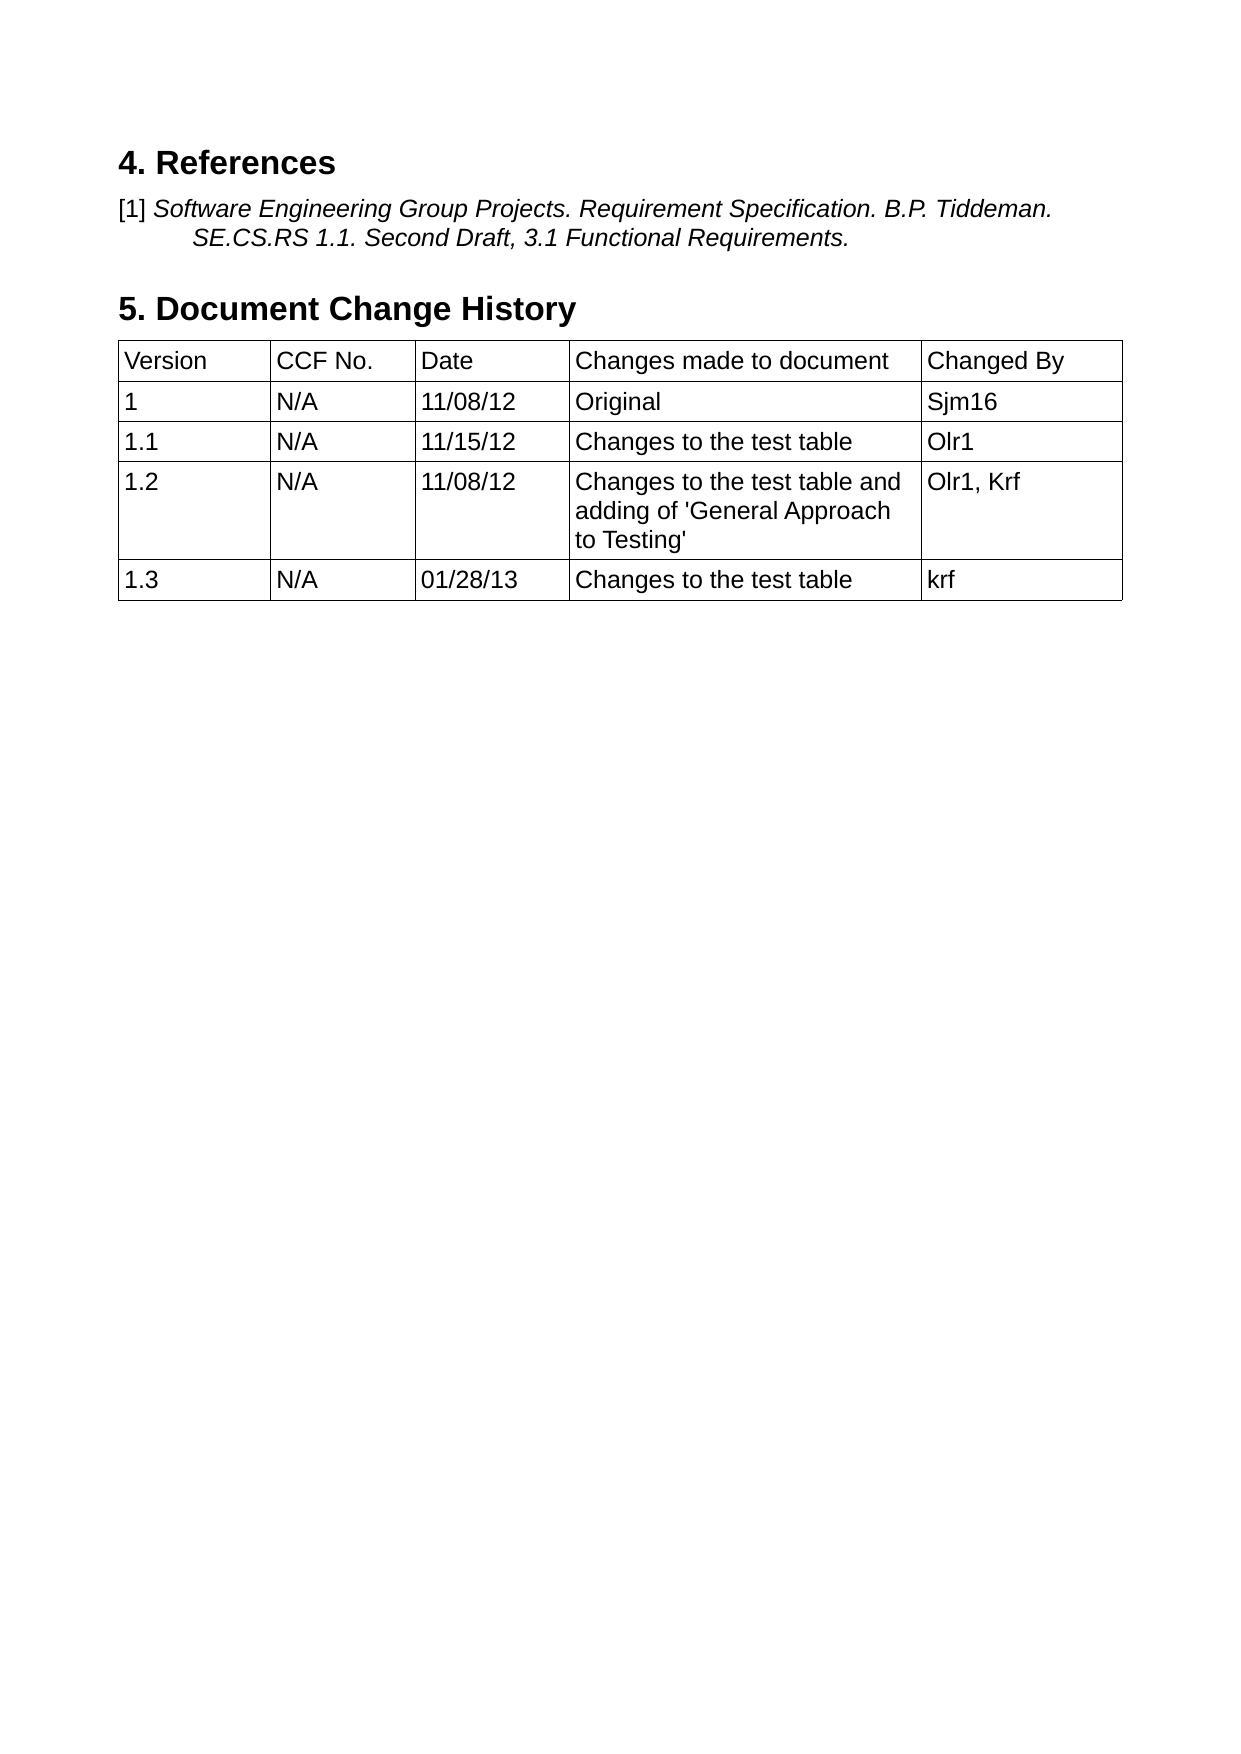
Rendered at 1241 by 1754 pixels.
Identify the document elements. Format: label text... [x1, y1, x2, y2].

table_cell N/A [271, 462, 415, 559]
table_cell Olr1 [922, 422, 1122, 461]
table_cell Changes to the test table [570, 422, 921, 461]
table_header Changed By [922, 341, 1122, 381]
table_cell krf [922, 560, 1122, 599]
subtitle 4. References [118, 143, 1122, 182]
table_cell Original [570, 382, 921, 421]
table_cell 08/11/12 [416, 382, 569, 421]
table_cell 1.3 [119, 560, 270, 599]
table_cell Olr1, Krf [922, 462, 1122, 559]
table_cell 1 [119, 382, 270, 421]
table_cell N/A [271, 382, 415, 421]
table_cell 1.1 [119, 422, 270, 461]
table_cell 15/11/12 [416, 422, 569, 461]
table_cell 08/11/12 [416, 462, 569, 559]
table_header Date [416, 341, 569, 381]
table_header CCF No. [271, 341, 415, 381]
table_cell N/A [271, 560, 415, 599]
subtitle 5. Document Change History [118, 289, 1122, 328]
table_cell 1.2 [119, 462, 270, 559]
text [1] Software Engineering Group Projects. Requirement Specification. B.P. Tiddeman. SE.CS.RS 1.1. Second Draft, 3.1 Functional Requirements. [118, 194, 1122, 252]
table_cell N/A [271, 422, 415, 461]
table_header Version [119, 341, 270, 381]
table_header Changes made to document [570, 341, 921, 381]
table_cell Sjm16 [922, 382, 1122, 421]
table_cell Changes to the test table [570, 560, 921, 599]
table_cell Changes to the test table and adding of 'General Approach to Testing' [570, 462, 921, 559]
table_cell 28/01/13 [416, 560, 569, 599]
